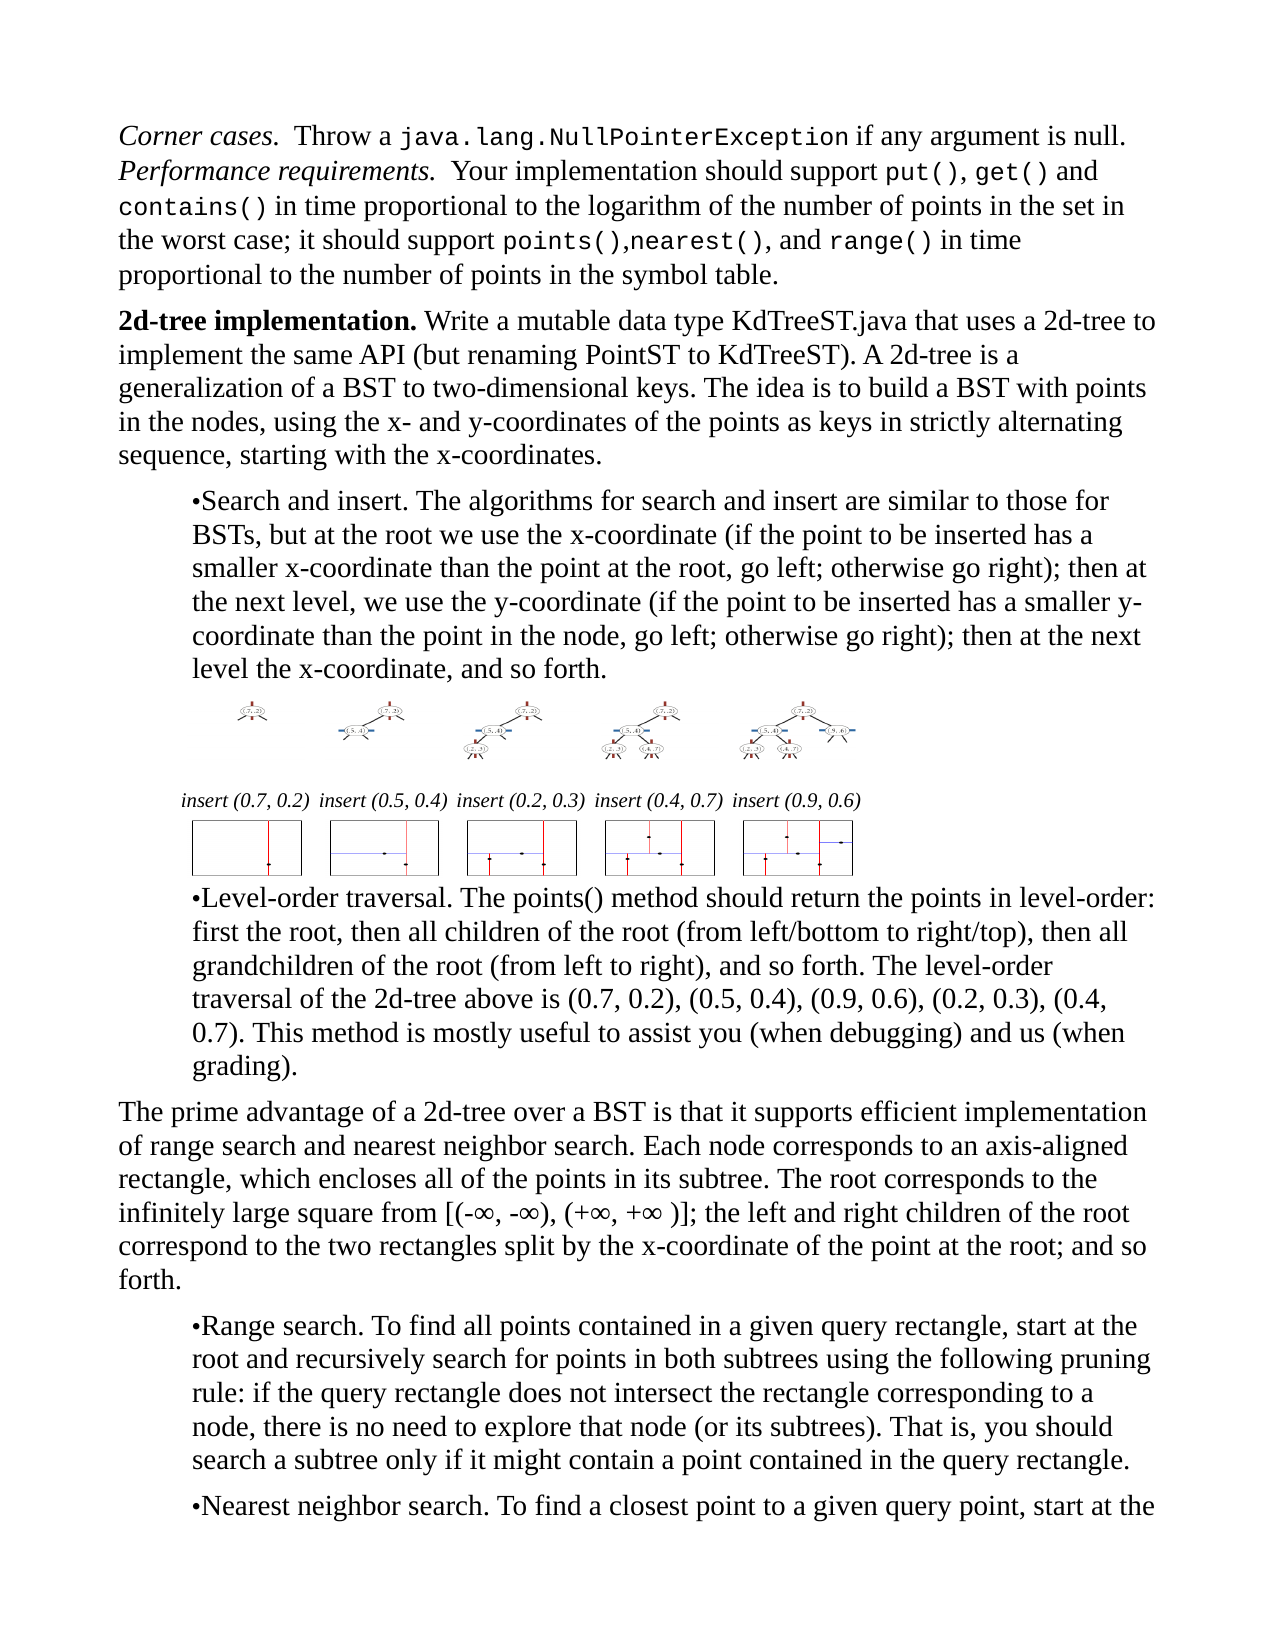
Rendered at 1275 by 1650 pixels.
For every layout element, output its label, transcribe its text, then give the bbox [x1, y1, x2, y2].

picture [462, 700, 581, 760]
picture [738, 818, 857, 878]
picture [325, 700, 443, 760]
picture [600, 700, 719, 760]
table_header insert (0.9, 0.6) [729, 697, 866, 815]
list Level-order traversal. The points() method should return the points in level-order: first the root, then all children of the root (from left/bottom to right/top), then all grandchildren of the root (from left to right), and so forth. The level-order traversal of the 2d-tree above is (0.7, 0.2), (0.5, 0.4), (0.9, 0.6), (0.2, 0.3), (0.4, 0.7). This method is mostly useful to assist you (when debugging) and us (when grading). [118, 881, 1157, 1082]
table_cell [453, 815, 591, 881]
list Nearest neighbor search. To find a closest point to a given query point, start at the [118, 1488, 1157, 1522]
table_header insert (0.2, 0.3) [453, 697, 591, 815]
table_cell [729, 815, 866, 881]
picture [187, 818, 306, 878]
picture [600, 818, 719, 878]
list Search and insert. The algorithms for search and insert are similar to those for BSTs, but at the root we use the x-coordinate (if the point to be inserted has a smaller x-coordinate than the point at the root, go left; otherwise go right); then at the next level, we use the y-coordinate (if the point to be inserted has a smaller y-coordinate than the point in the node, go left; otherwise go right); then at the next level the x-coordinate, and so forth. [118, 483, 1157, 685]
text The prime advantage of a 2d-tree over a BST is that it supports efficient implementation of range search and nearest neighbor search. Each node corresponds to an axis-aligned rectangle, which encloses all of the points in its subtree. The root corresponds to the infinitely large square from [(-∞, -∞), (+∞, +∞ )]; the left and right children of the root correspond to the two rectangles split by the x-coordinate of the point at the root; and so forth. [118, 1094, 1157, 1296]
picture [187, 700, 306, 760]
picture [738, 700, 857, 760]
picture [325, 818, 443, 878]
table_cell [177, 815, 315, 881]
text 2d-tree implementation. Write a mutable data type KdTreeST.java that uses a 2d-tree to implement the same API (but renaming PointST to KdTreeST). A 2d-tree is a generalization of a BST to two-dimensional keys. The idea is to build a BST with points in the nodes, using the x- and y-coordinates of the points as keys in strictly alternating sequence, starting with the x-coordinates. [118, 303, 1157, 471]
picture [462, 818, 581, 878]
table_header insert (0.5, 0.4) [315, 697, 453, 815]
table_header insert (0.7, 0.2) [177, 697, 315, 815]
text Corner cases. Throw a java.lang.NullPointerException if any argument is null. Performance requirements. Your implementation should support put(), get() and contains() in time proportional to the logarithm of the number of points in the set in the worst case; it should support points(),nearest(), and range() in time proportional to the number of points in the symbol table. [118, 118, 1157, 291]
list Range search. To find all points contained in a given query rectangle, start at the root and recursively search for points in both subtrees using the following pruning rule: if the query rectangle does not intersect the rectangle corresponding to a node, there is no need to explore that node (or its subtrees). That is, you should search a subtree only if it might contain a point contained in the query rectangle. [118, 1308, 1157, 1476]
table_cell [315, 815, 453, 881]
table_header insert (0.4, 0.7) [591, 697, 728, 815]
table_cell [591, 815, 728, 881]
